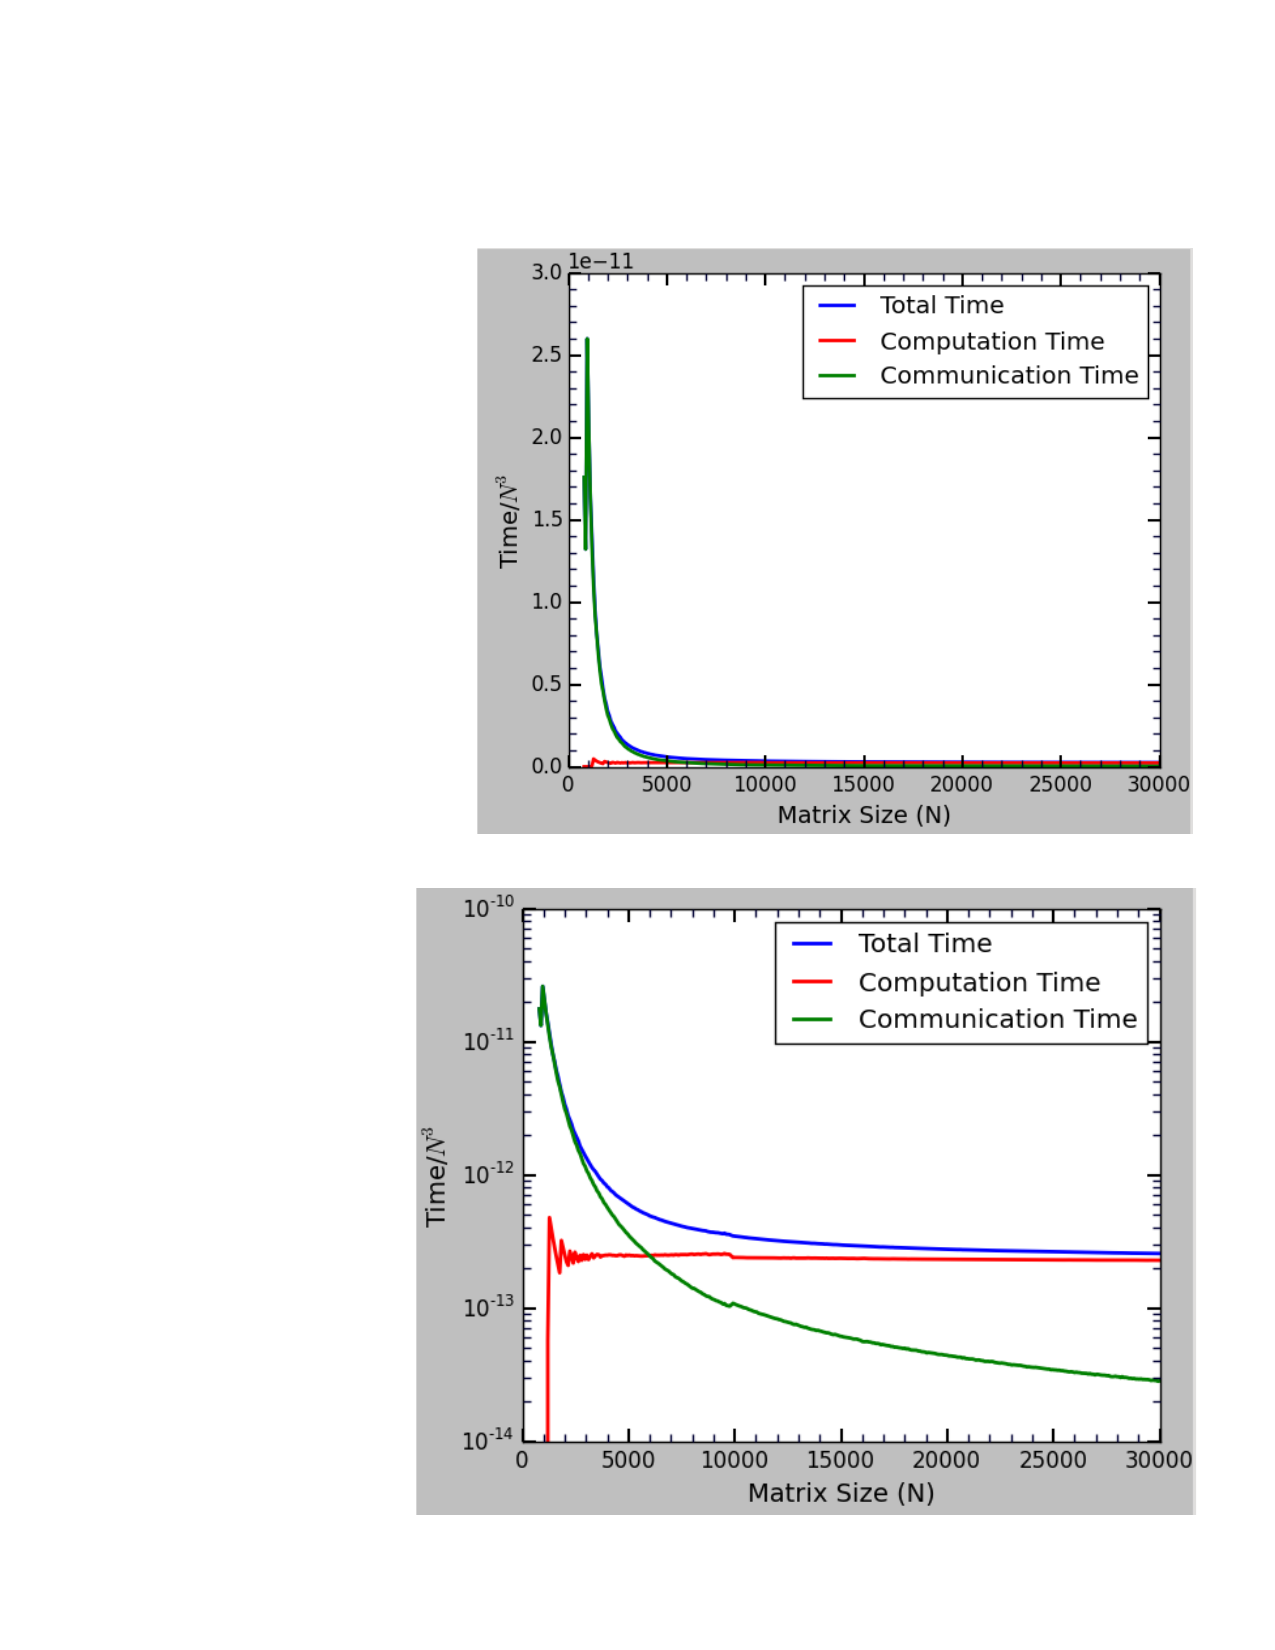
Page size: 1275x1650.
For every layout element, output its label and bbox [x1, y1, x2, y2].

picture [416, 888, 1197, 1515]
picture [477, 248, 1193, 834]
